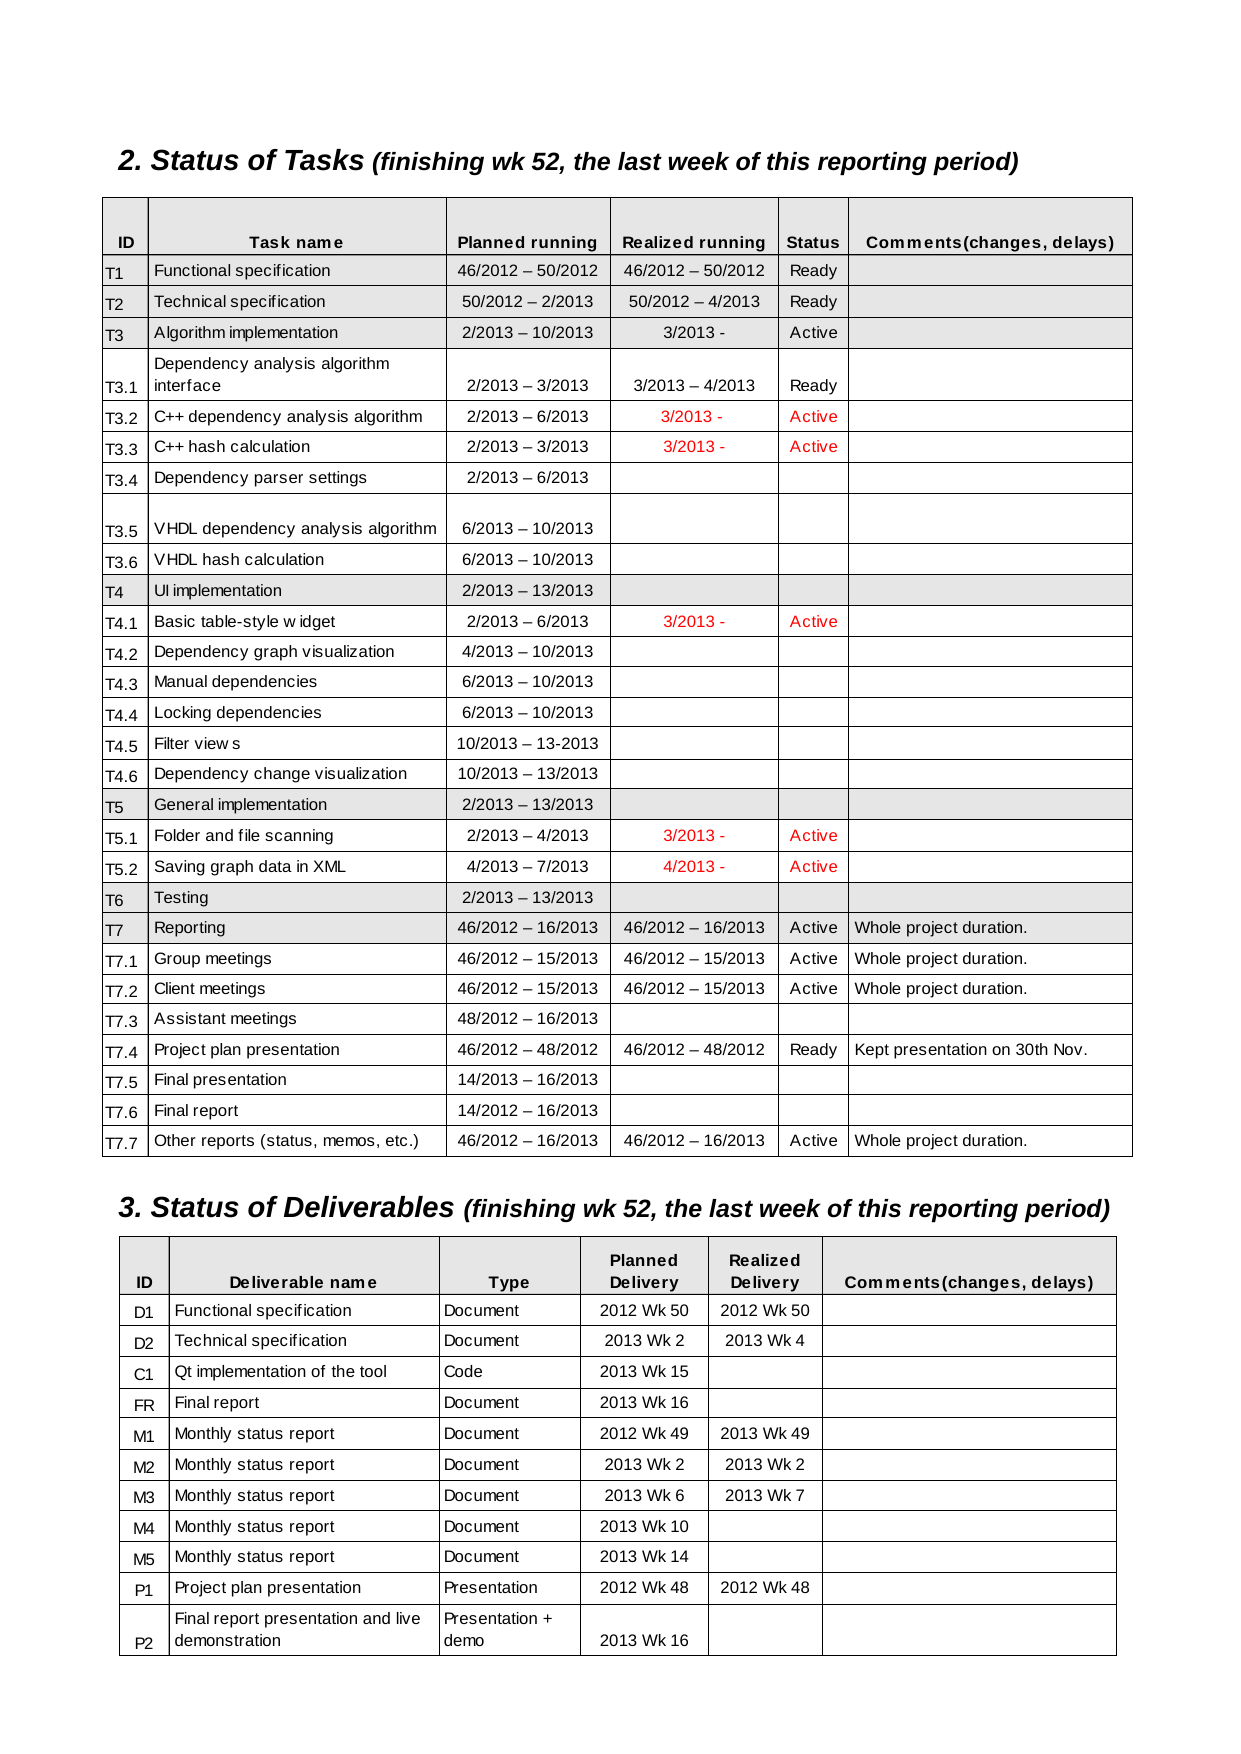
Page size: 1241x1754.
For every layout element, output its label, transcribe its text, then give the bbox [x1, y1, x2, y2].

subtitle 3. Status of Deliverables (finishing wk 52, the last week of this reporting period) [118, 1191, 1122, 1224]
subtitle 2. Status of Tasks (finishing wk 52, the last week of this reporting period) [118, 143, 1122, 177]
